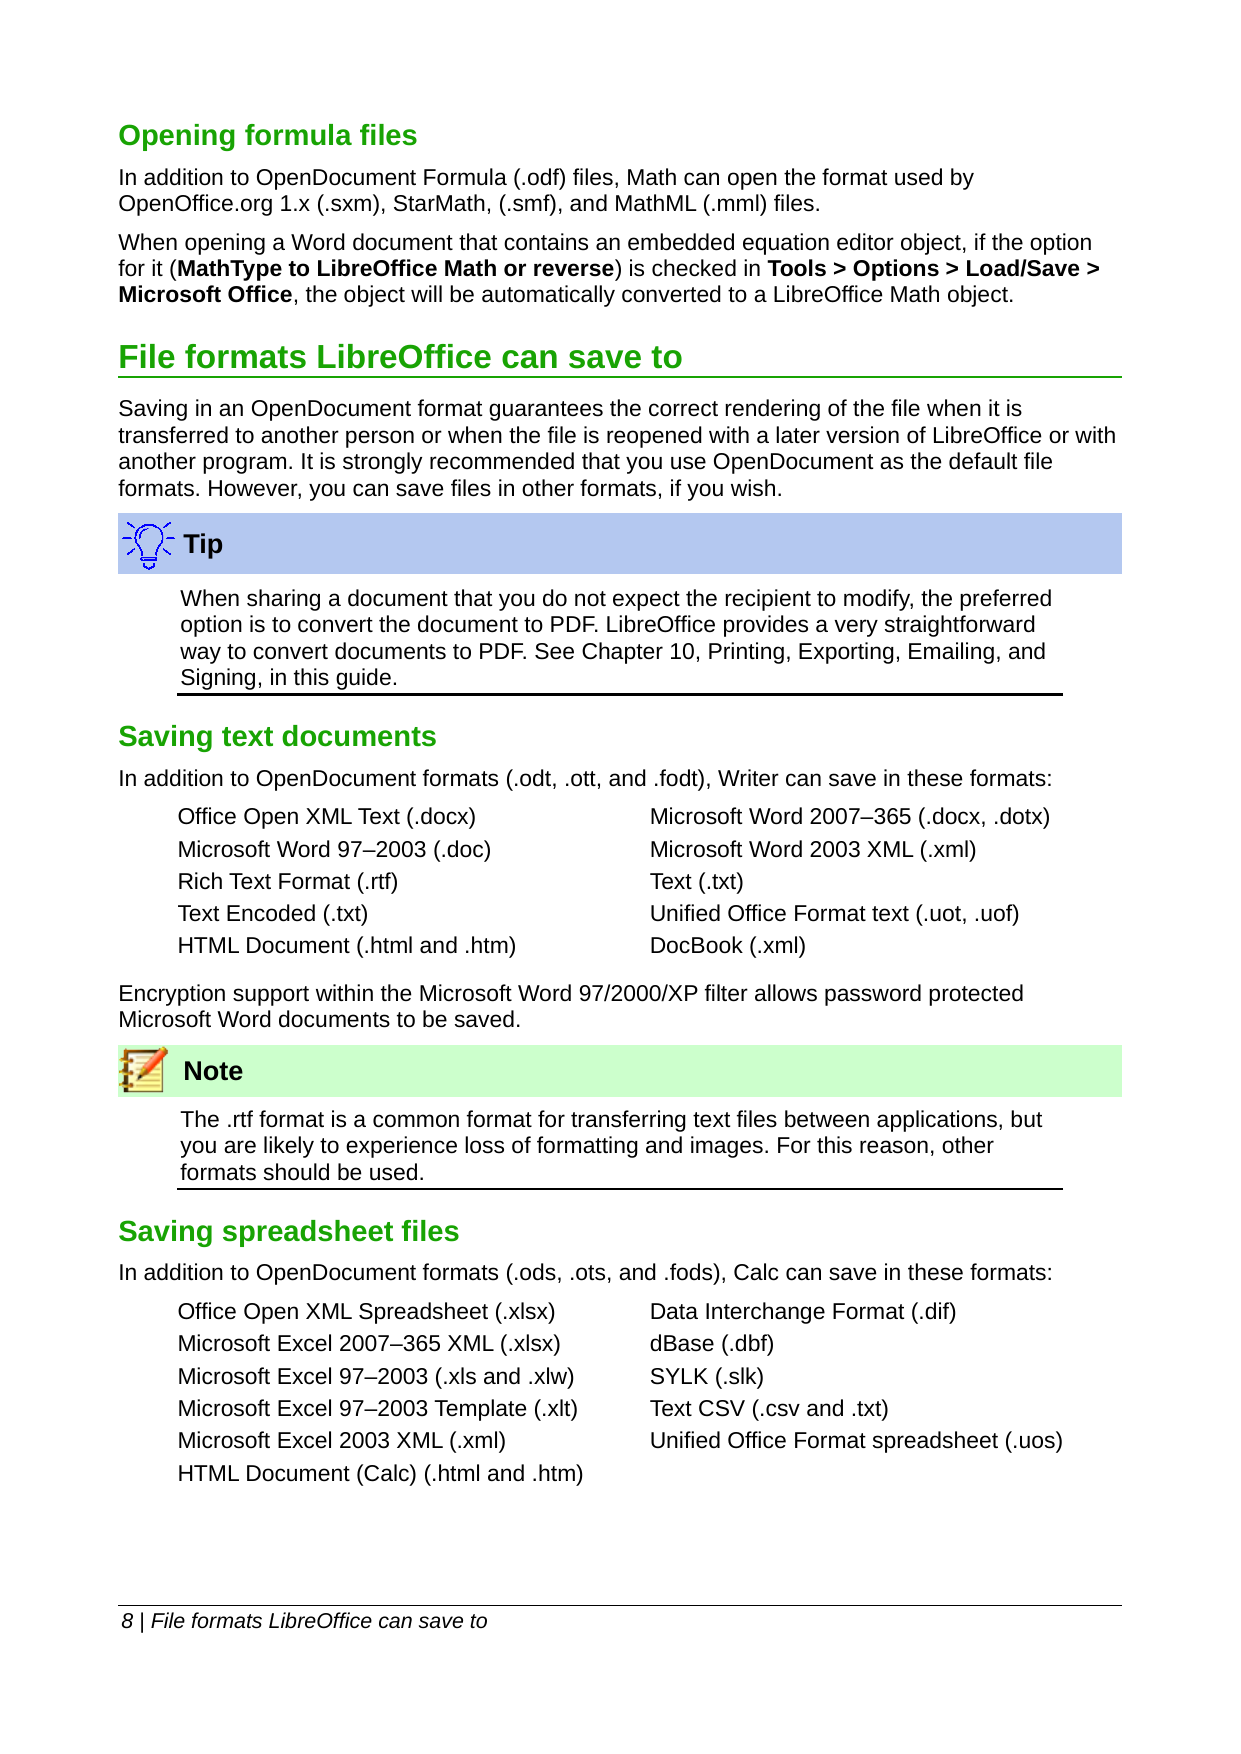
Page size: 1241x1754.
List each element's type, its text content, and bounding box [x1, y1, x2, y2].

list In addition to OpenDocument formats (.odt, .ott, and .fodt), Writer can save in these formats: [118, 764, 1122, 791]
subtitle Saving spreadsheet files [118, 1214, 1122, 1247]
list In addition to OpenDocument formats (.ods, .ots, and .fods), Calc can save in these formats: [118, 1259, 1122, 1286]
table_cell Microsoft Word 2003 XML (.xml) [620, 836, 1122, 868]
table_cell Unified Office Format spreadsheet (.uos) [620, 1427, 1122, 1459]
table_header Data Interchange Format (.dif) [620, 1298, 1122, 1330]
table_cell Microsoft Word 97–2003 (.doc) [118, 836, 620, 868]
table_cell Microsoft Excel 97–2003 Template (.xlt) [118, 1395, 620, 1427]
text In addition to OpenDocument Formula (.odf) files, Math can open the format used by OpenOffice.org 1.x (.sxm), StarMath, (.smf), and MathML (.mml) files. [118, 163, 1122, 216]
text The .rtf format is a common format for transferring text files between applications, but you are likely to experience loss of formatting and images. For this reason, other formats should be used. [177, 1103, 1063, 1188]
subtitle Opening formula files [118, 118, 1122, 152]
table_cell Microsoft Excel 2007–365 XML (.xlsx) [118, 1330, 620, 1363]
table_cell Unified Office Format text (.uot, .uof) [620, 900, 1122, 932]
table_cell [620, 1460, 1122, 1494]
table_header Microsoft Word 2007–365 (.docx, .dotx) [620, 803, 1122, 836]
table_cell dBase (.dbf) [620, 1330, 1122, 1363]
table_cell HTML Document (Calc) (.html and .htm) [118, 1460, 620, 1494]
table_cell Text CSV (.csv and .txt) [620, 1395, 1122, 1427]
picture [119, 514, 179, 574]
subtitle Note [118, 1045, 1122, 1097]
picture [119, 1045, 170, 1096]
table_cell Microsoft Excel 97–2003 (.xls and .xlw) [118, 1363, 620, 1395]
table_cell Microsoft Excel 2003 XML (.xml) [118, 1427, 620, 1459]
subtitle Saving text documents [118, 719, 1122, 753]
table_cell SYLK (.slk) [620, 1363, 1122, 1395]
text Saving in an OpenDocument format guarantees the correct rendering of the file when it is transferred to another person or when the file is reopened with a later version of LibreOffice or with another program. It is strongly recommended that you use OpenDocument as the default file formats. However, you can save files in other formats, if you wish. [118, 395, 1122, 501]
subtitle Tip [118, 513, 1122, 574]
text When opening a Word document that contains an embedded equation editor object, if the option for it (MathType to LibreOffice Math or reverse) is checked in Tools > Options > Load/Save > Microsoft Office, the object will be automatically converted to a LibreOffice Math object. [118, 229, 1122, 308]
table_cell Text (.txt) [620, 868, 1122, 900]
table_cell Rich Text Format (.rtf) [118, 868, 620, 900]
table_cell HTML Document (.html and .htm) [118, 933, 620, 965]
subtitle File formats LibreOffice can save to [118, 337, 1122, 376]
table_cell Text Encoded (.txt) [118, 900, 620, 932]
table_header Office Open XML Spreadsheet (.xlsx) [118, 1298, 620, 1330]
table_header Office Open XML Text (.docx) [118, 803, 620, 836]
table_cell DocBook (.xml) [620, 933, 1122, 965]
text When sharing a document that you do not expect the recipient to modify, the preferred option is to convert the document to PDF. LibreOffice provides a very straightforward way to convert documents to PDF. See Chapter 10, Printing, Exporting, Emailing, and Signing, in this guide. [177, 582, 1063, 693]
text Encryption support within the Microsoft Word 97/2000/XP filter allows password protected Microsoft Word documents to be saved. [118, 980, 1122, 1032]
